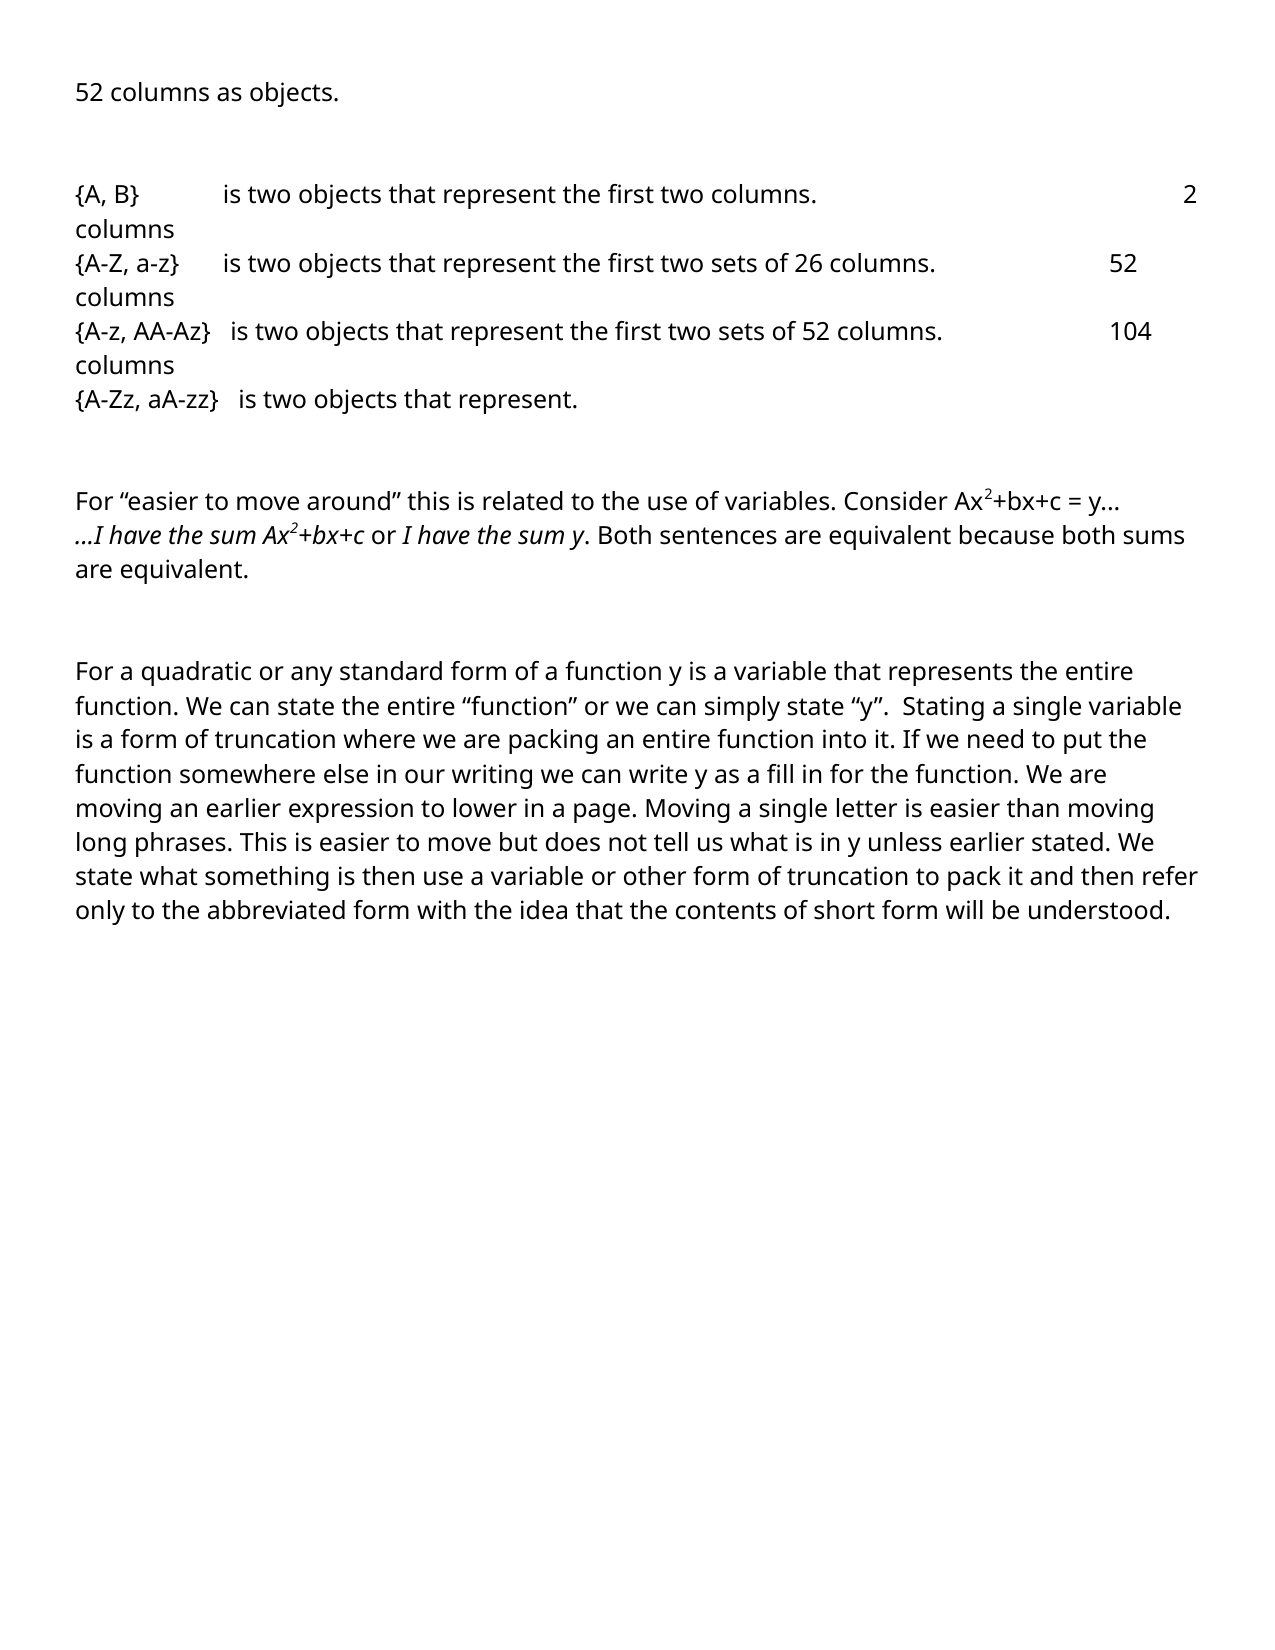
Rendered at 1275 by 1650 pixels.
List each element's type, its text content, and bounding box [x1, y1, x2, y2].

text {A, B} is two objects that represent the first two columns. 2 columns [75, 177, 1200, 245]
text ...I have the sum Ax2+bx+c or I have the sum y. Both sentences are equivalent because both sums are equivalent. [75, 518, 1200, 586]
text 52 columns as objects. [75, 75, 1200, 109]
text {A-z, AA-Az} is two objects that represent the first two sets of 52 columns. 104 columns [75, 313, 1200, 382]
text {A-Zz, aA-zz} is two objects that represent. [75, 382, 1200, 416]
text {A-Z, a-z} is two objects that represent the first two sets of 26 columns. 52 columns [75, 245, 1200, 313]
text For a quadratic or any standard form of a function y is a variable that represents the entire function. We can state the entire “function” or we can simply state “y”. Stating a single variable is a form of truncation where we are packing an entire function into it. If we need to put the function somewhere else in our writing we can write y as a fill in for the function. We are moving an earlier expression to lower in a page. Moving a single letter is easier than moving long phrases. This is easier to move but does not tell us what is in y unless earlier stated. We state what something is then use a variable or other form of truncation to pack it and then refer only to the abbreviated form with the idea that the contents of short form will be understood. [75, 654, 1200, 927]
text For “easier to move around” this is related to the use of variables. Consider Ax2+bx+c = y... [75, 484, 1200, 518]
